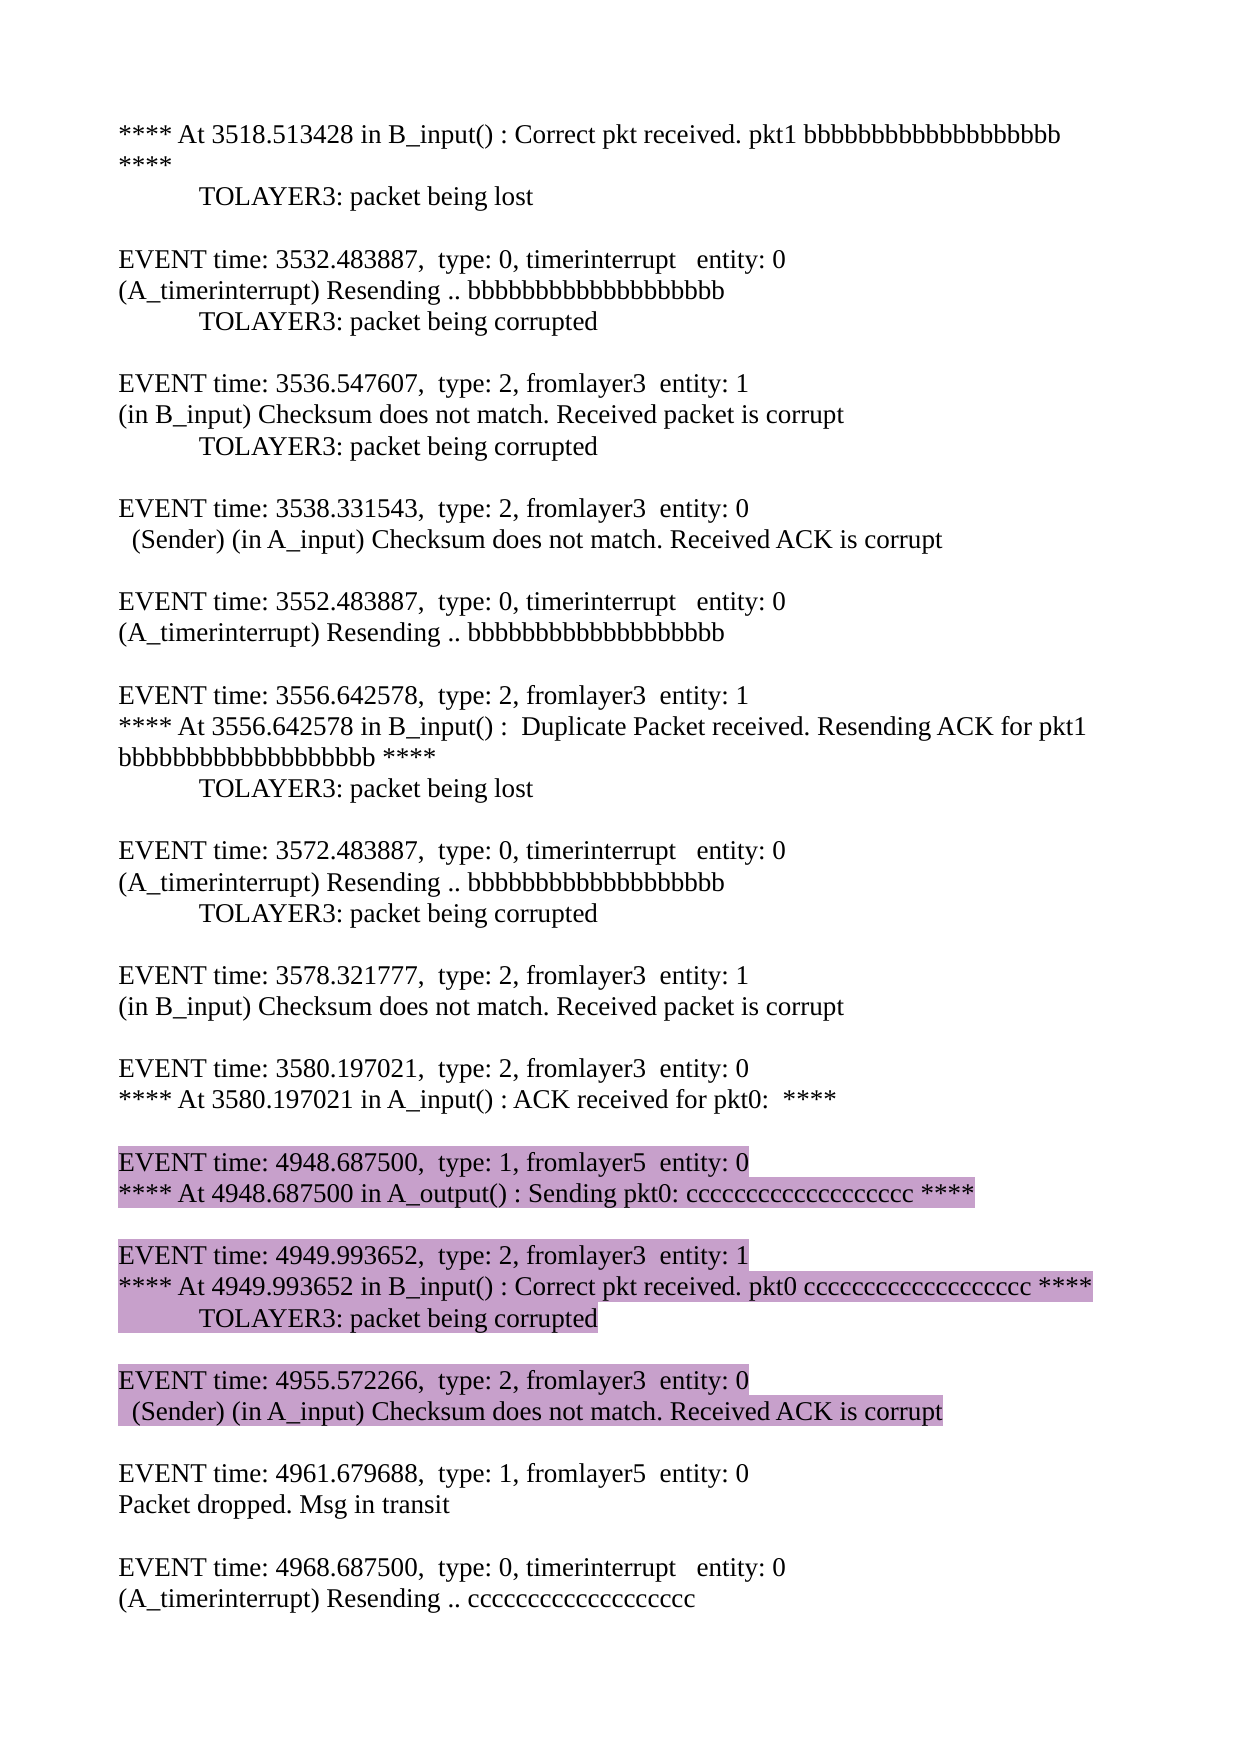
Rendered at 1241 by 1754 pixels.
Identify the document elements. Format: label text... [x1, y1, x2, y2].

text TOLAYER3: packet being corrupted [118, 429, 1122, 461]
text EVENT time: 3538.331543, type: 2, fromlayer3 entity: 0 [118, 492, 1122, 523]
text EVENT time: 3552.483887, type: 0, timerinterrupt entity: 0 [118, 585, 1122, 616]
text TOLAYER3: packet being lost [118, 772, 1122, 803]
text **** At 4949.993652 in B_input() : Correct pkt received. pkt0 ccccccccccccccccccc **** [118, 1271, 1122, 1302]
text Packet dropped. Msg in transit [118, 1488, 1122, 1520]
text TOLAYER3: packet being corrupted [118, 897, 1122, 928]
text (in B_input) Checksum does not match. Received packet is corrupt [118, 398, 1122, 429]
text (Sender) (in A_input) Checksum does not match. Received ACK is corrupt [118, 523, 1122, 554]
text (A_timerinterrupt) Resending .. bbbbbbbbbbbbbbbbbbb [118, 274, 1122, 305]
text EVENT time: 4949.993652, type: 2, fromlayer3 entity: 1 [118, 1239, 1122, 1271]
text EVENT time: 3536.547607, type: 2, fromlayer3 entity: 1 [118, 367, 1122, 398]
text (A_timerinterrupt) Resending .. bbbbbbbbbbbbbbbbbbb [118, 616, 1122, 648]
text EVENT time: 3580.197021, type: 2, fromlayer3 entity: 0 [118, 1052, 1122, 1084]
text TOLAYER3: packet being corrupted [118, 1302, 1122, 1333]
text EVENT time: 3556.642578, type: 2, fromlayer3 entity: 1 [118, 679, 1122, 710]
text **** At 3556.642578 in B_input() : Duplicate Packet received. Resending ACK for pkt1 bbbbbbbbbbbbbbbbbbb **** [118, 710, 1122, 772]
text TOLAYER3: packet being corrupted [118, 305, 1122, 336]
text (in B_input) Checksum does not match. Received packet is corrupt [118, 990, 1122, 1021]
text EVENT time: 3572.483887, type: 0, timerinterrupt entity: 0 [118, 834, 1122, 866]
text (Sender) (in A_input) Checksum does not match. Received ACK is corrupt [118, 1395, 1122, 1426]
text EVENT time: 3532.483887, type: 0, timerinterrupt entity: 0 [118, 243, 1122, 274]
text EVENT time: 3578.321777, type: 2, fromlayer3 entity: 1 [118, 959, 1122, 990]
text EVENT time: 4948.687500, type: 1, fromlayer5 entity: 0 [118, 1146, 1122, 1177]
text **** At 3518.513428 in B_input() : Correct pkt received. pkt1 bbbbbbbbbbbbbbbbbbb **** [118, 118, 1122, 180]
text **** At 4948.687500 in A_output() : Sending pkt0: ccccccccccccccccccc **** [118, 1177, 1122, 1208]
text (A_timerinterrupt) Resending .. bbbbbbbbbbbbbbbbbbb [118, 866, 1122, 897]
text EVENT time: 4968.687500, type: 0, timerinterrupt entity: 0 [118, 1551, 1122, 1582]
text EVENT time: 4955.572266, type: 2, fromlayer3 entity: 0 [118, 1364, 1122, 1395]
text EVENT time: 4961.679688, type: 1, fromlayer5 entity: 0 [118, 1457, 1122, 1488]
text TOLAYER3: packet being lost [118, 180, 1122, 212]
text (A_timerinterrupt) Resending .. ccccccccccccccccccc [118, 1582, 1122, 1613]
text **** At 3580.197021 in A_input() : ACK received for pkt0: **** [118, 1084, 1122, 1115]
